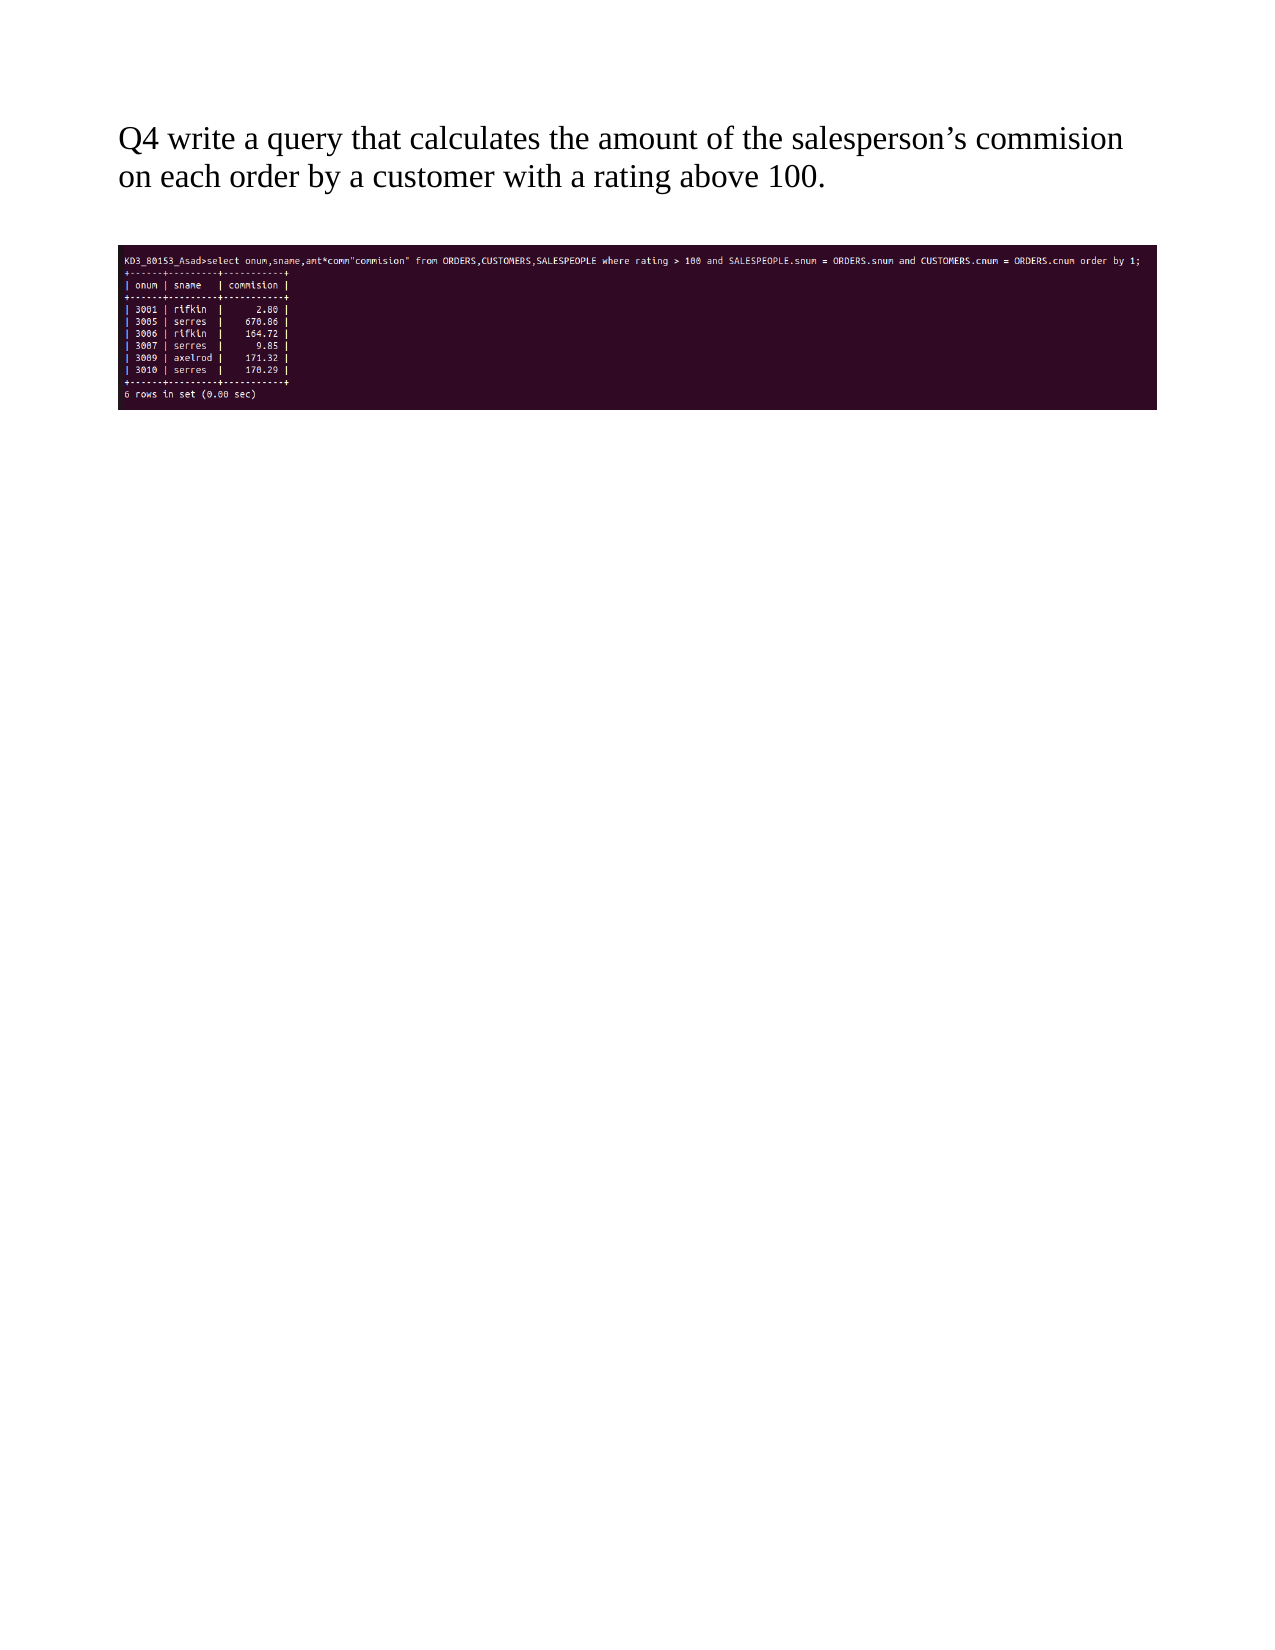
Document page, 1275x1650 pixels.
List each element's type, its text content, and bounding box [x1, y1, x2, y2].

text Q4 write a query that calculates the amount of the salesperson’s commision on each order by a customer with a rating above 100. [118, 118, 1157, 195]
picture [118, 245, 1157, 410]
